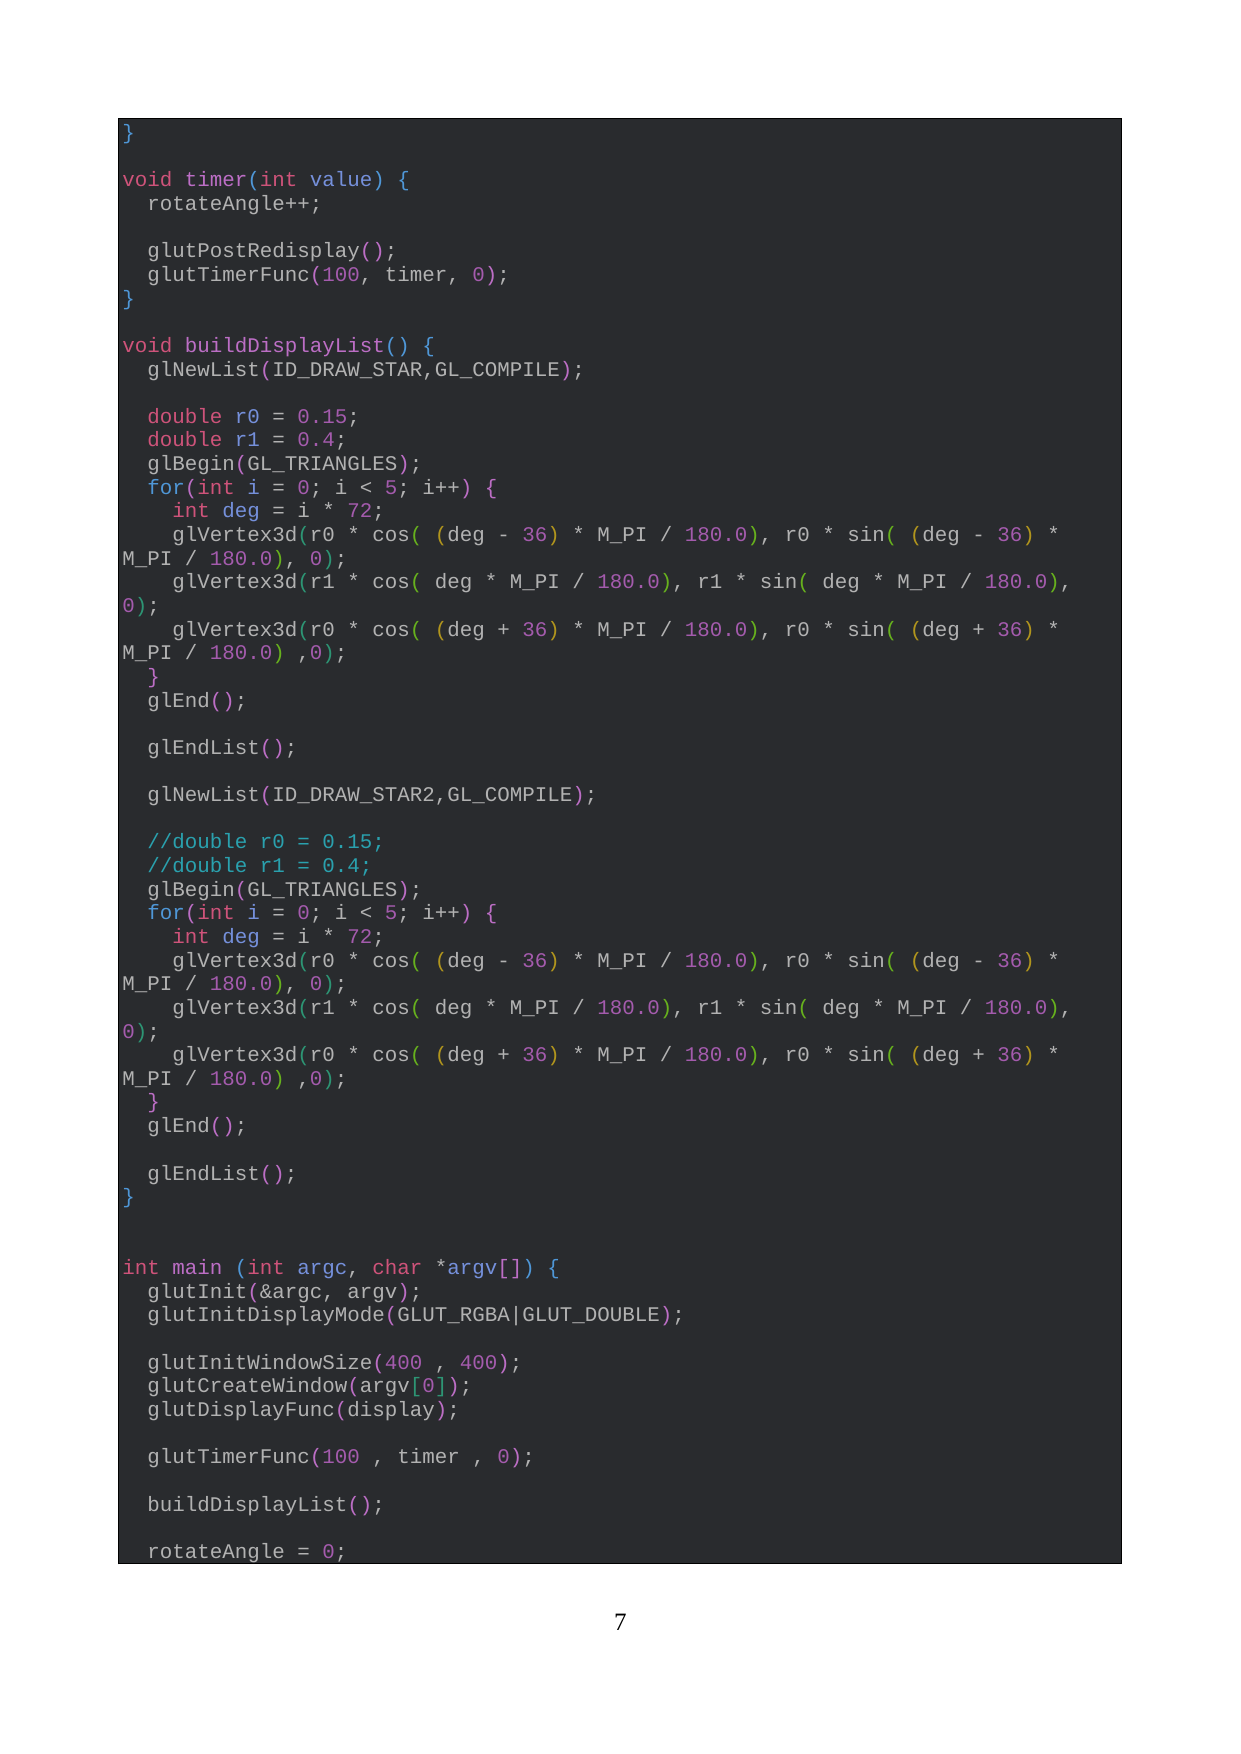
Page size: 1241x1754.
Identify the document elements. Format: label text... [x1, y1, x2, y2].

text rotateAngle++; [119, 189, 1121, 213]
text } [119, 284, 1121, 307]
text //double r0 = 0.15; [119, 827, 1121, 851]
text int main (int argc, char *argv[]) { [119, 1253, 1121, 1277]
text glVertex3d(r1 * cos( deg * M_PI / 180.0), r1 * sin( deg * M_PI / 180.0), 0); [119, 567, 1121, 615]
text glVertex3d(r1 * cos( deg * M_PI / 180.0), r1 * sin( deg * M_PI / 180.0), 0); [119, 993, 1121, 1040]
text glutTimerFunc(100 , timer , 0); [119, 1442, 1121, 1466]
text void buildDisplayList() { [119, 331, 1121, 354]
text } [119, 1182, 1121, 1206]
text buildDisplayList(); [119, 1489, 1121, 1513]
text glEnd(); [119, 1111, 1121, 1135]
text } [119, 662, 1121, 686]
text glBegin(GL_TRIANGLES); [119, 875, 1121, 898]
text glVertex3d(r0 * cos( (deg + 36) * M_PI / 180.0), r0 * sin( (deg + 36) * M_PI / 180.0) ,0); [119, 1040, 1121, 1088]
text int deg = i * 72; [119, 496, 1121, 520]
text void timer(int value) { [119, 165, 1121, 189]
text } [119, 119, 1121, 142]
text glutInitDisplayMode(GLUT_RGBA|GLUT_DOUBLE); [119, 1300, 1121, 1324]
text int deg = i * 72; [119, 922, 1121, 946]
text glutInit(&argc, argv); [119, 1277, 1121, 1300]
text rotateAngle = 0; [119, 1537, 1121, 1563]
text glNewList(ID_DRAW_STAR,GL_COMPILE); [119, 354, 1121, 378]
text glutTimerFunc(100, timer, 0); [119, 260, 1121, 284]
text glutDisplayFunc(display); [119, 1395, 1121, 1419]
text //double r1 = 0.4; [119, 851, 1121, 875]
text double r0 = 0.15; [119, 402, 1121, 426]
text glVertex3d(r0 * cos( (deg - 36) * M_PI / 180.0), r0 * sin( (deg - 36) * M_PI / 180.0), 0); [119, 520, 1121, 567]
text glEnd(); [119, 686, 1121, 709]
text glEndList(); [119, 1158, 1121, 1182]
text double r1 = 0.4; [119, 426, 1121, 449]
text glEndList(); [119, 733, 1121, 757]
text glutPostRedisplay(); [119, 236, 1121, 260]
text glutInitWindowSize(400 , 400); [119, 1348, 1121, 1371]
text glutCreateWindow(argv[0]); [119, 1371, 1121, 1395]
text glVertex3d(r0 * cos( (deg - 36) * M_PI / 180.0), r0 * sin( (deg - 36) * M_PI / 180.0), 0); [119, 946, 1121, 993]
text } [119, 1088, 1121, 1111]
text glBegin(GL_TRIANGLES); [119, 449, 1121, 473]
text for(int i = 0; i < 5; i++) { [119, 898, 1121, 922]
text for(int i = 0; i < 5; i++) { [119, 473, 1121, 496]
text glNewList(ID_DRAW_STAR2,GL_COMPILE); [119, 780, 1121, 804]
text glVertex3d(r0 * cos( (deg + 36) * M_PI / 180.0), r0 * sin( (deg + 36) * M_PI / 180.0) ,0); [119, 615, 1121, 662]
